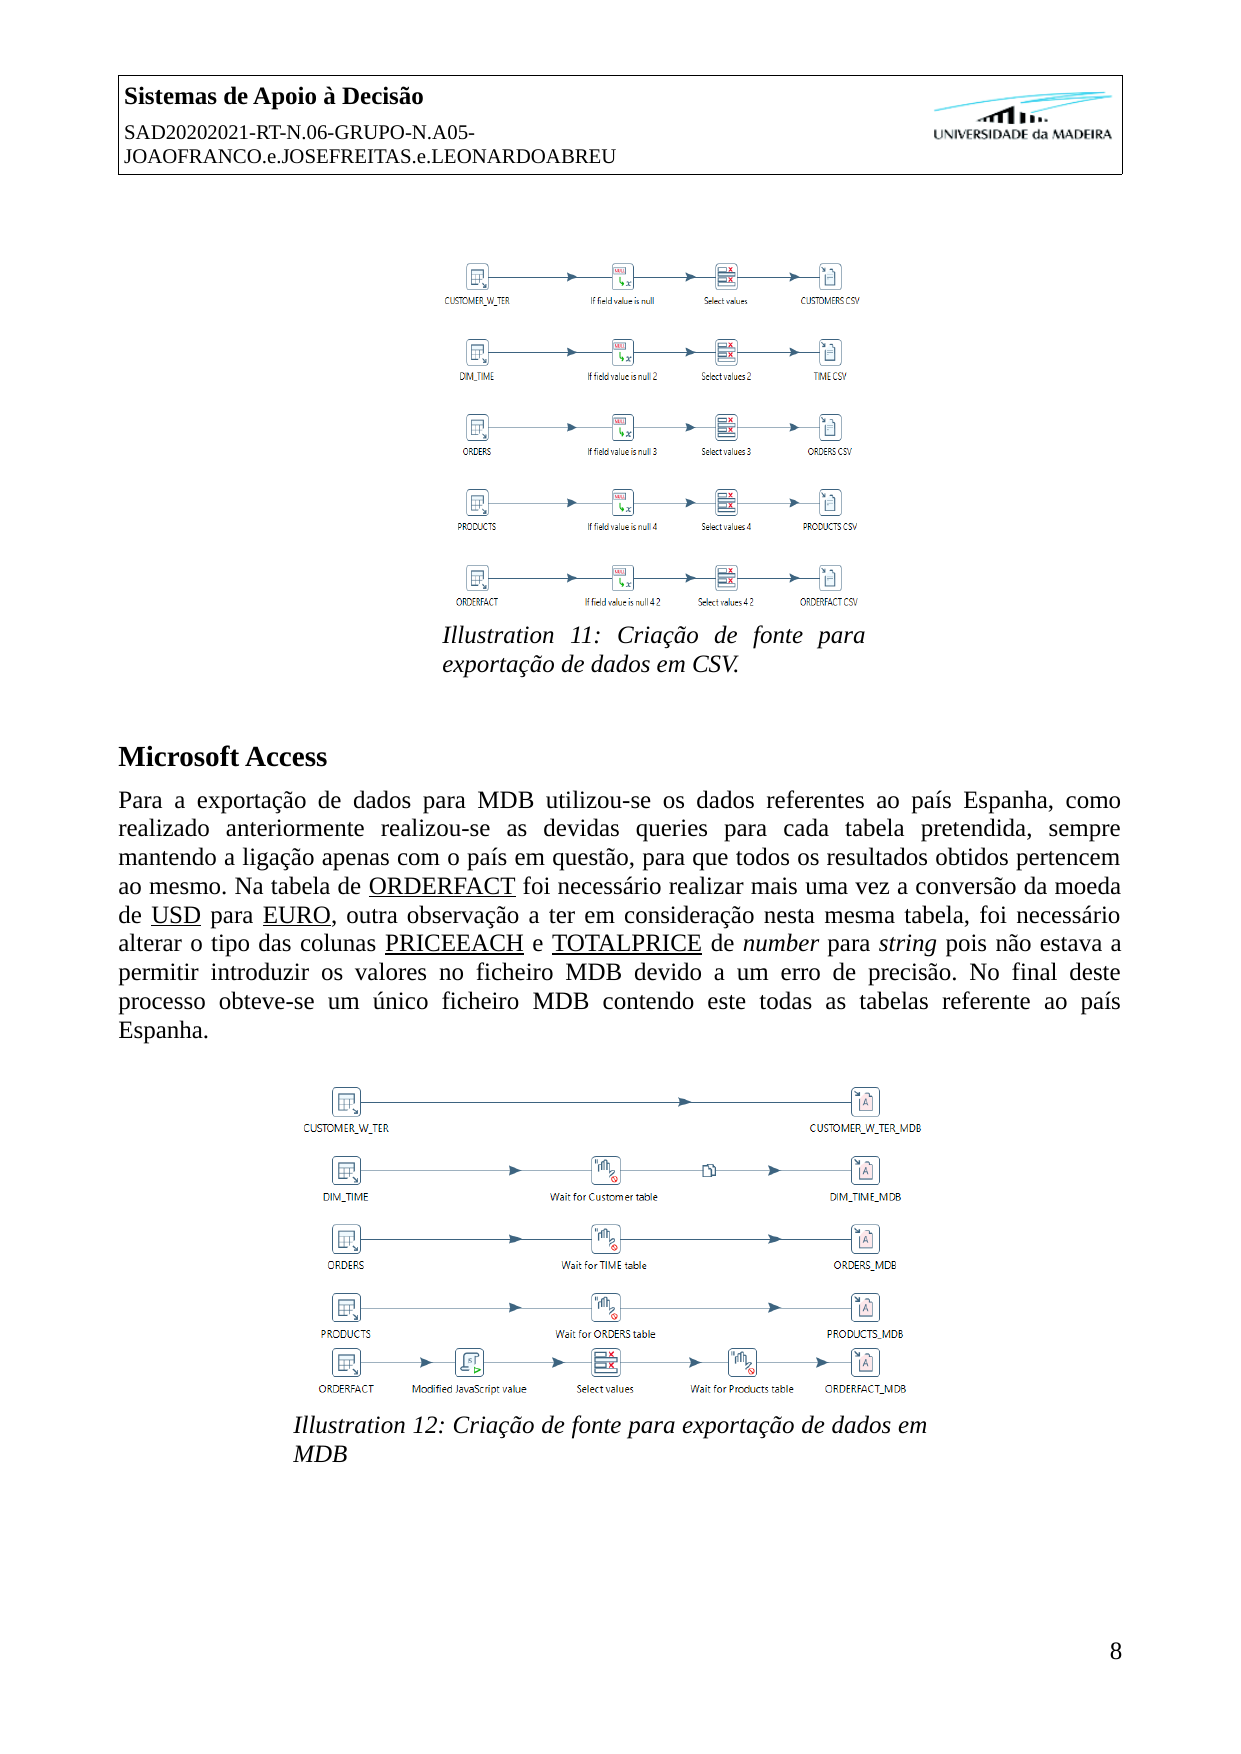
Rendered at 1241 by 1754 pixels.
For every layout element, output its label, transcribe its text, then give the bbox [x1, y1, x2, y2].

text Illustration 11: Criação de fonte para exportação de dados em CSV. [442, 616, 868, 678]
picture [442, 253, 869, 616]
text Para a exportação de dados para MDB utilizou-se os dados referentes ao país Espanha, como realizado anteriormente realizou-se as devidas queries para cada tabela pretendida, sempre mantendo a ligação apenas com o país em questão, para que todos os resultados obtidos pertencem ao mesmo. Na tabela de ORDERFACT foi necessário realizar mais uma vez a conversão da moeda de USD para EURO, outra observação a ter em consideração nesta mesma tabela, foi necessário alterar o tipo das colunas PRICEEACH e TOTALPRICE de number para string pois não estava a permitir introduzir os valores no ficheiro MDB devido a um erro de precisão. No final deste processo obteve-se um único ficheiro MDB contendo este todas as tabelas referente ao país Espanha. [118, 785, 1122, 1043]
picture [293, 1081, 930, 1411]
picture [919, 80, 1120, 146]
text Illustration 12: Criação de fonte para exportação de dados em MDB [293, 1411, 930, 1468]
subtitle Microsoft Access [118, 739, 1122, 772]
